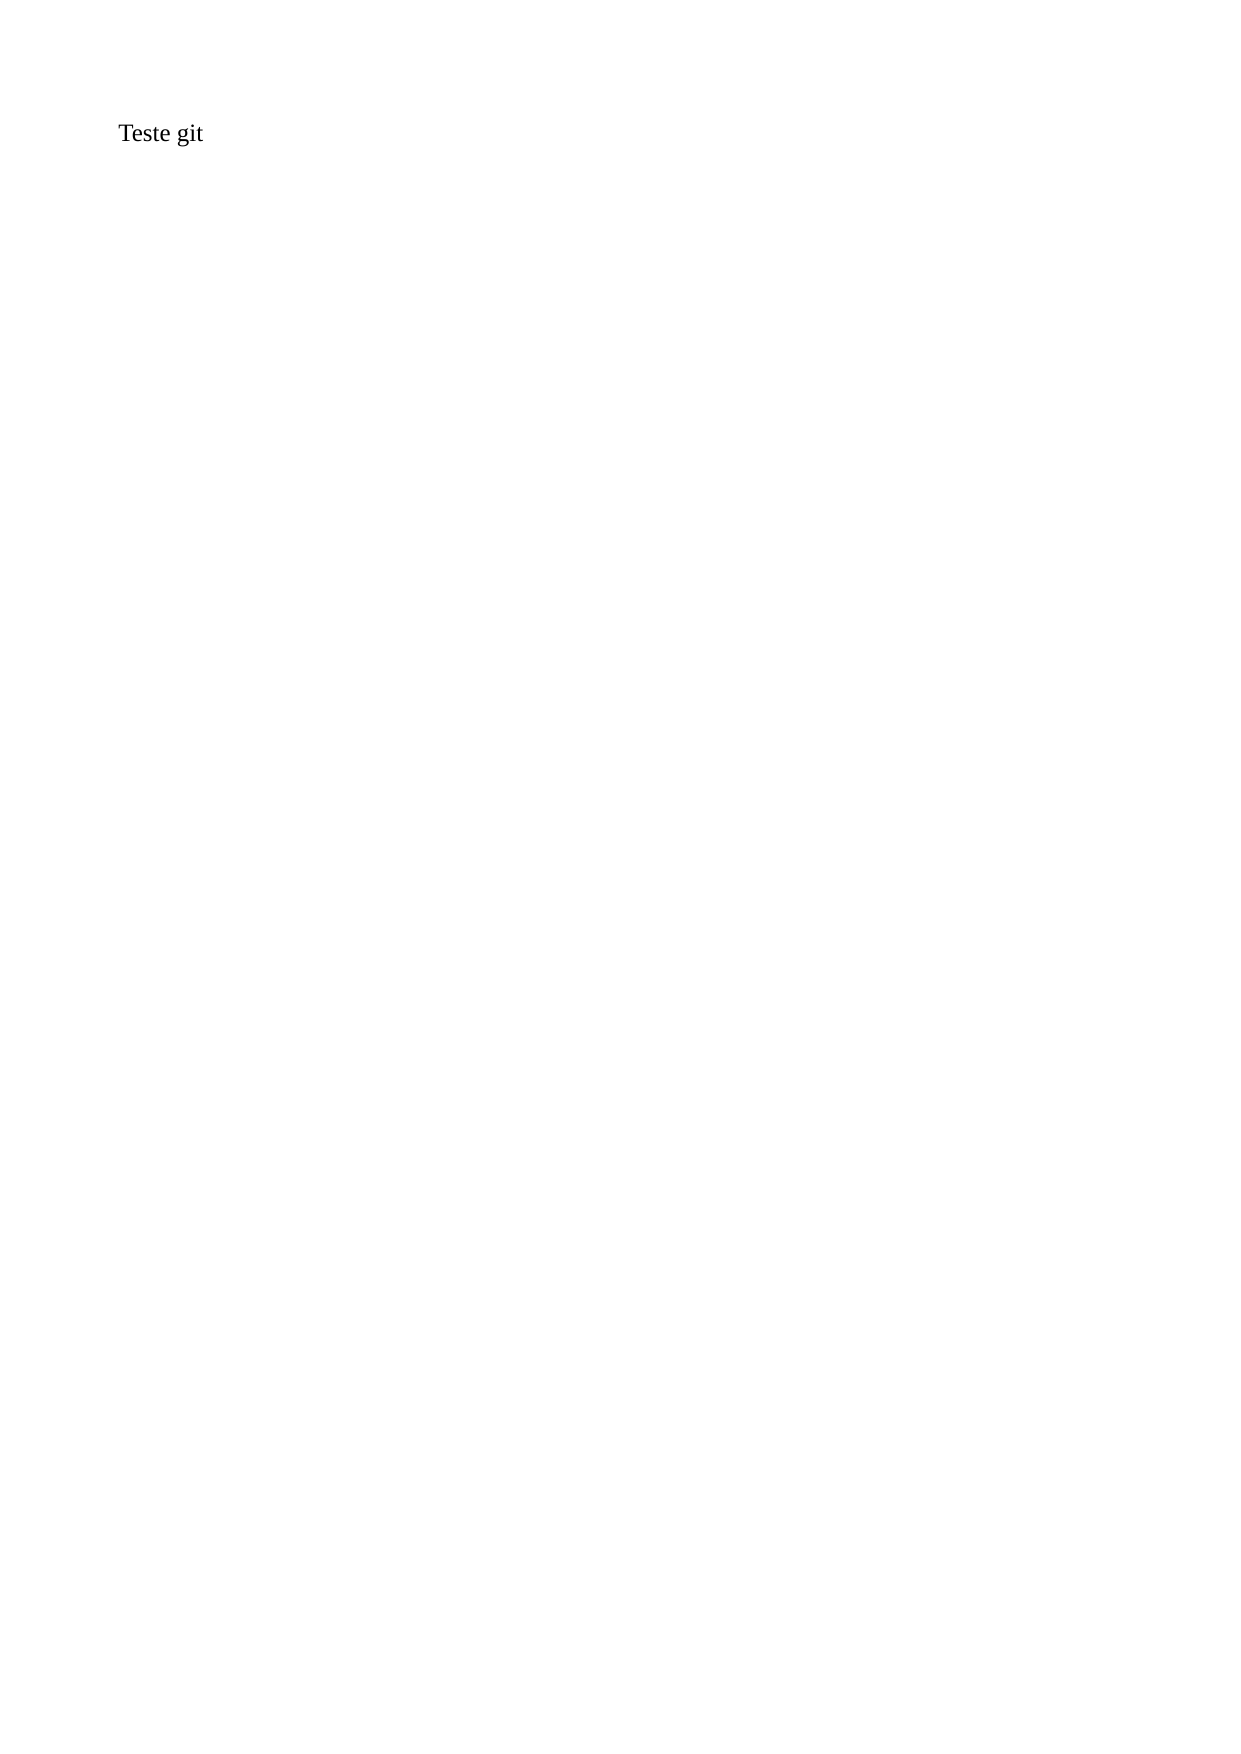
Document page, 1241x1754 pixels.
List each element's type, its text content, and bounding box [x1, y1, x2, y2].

text Teste git [118, 118, 1122, 147]
